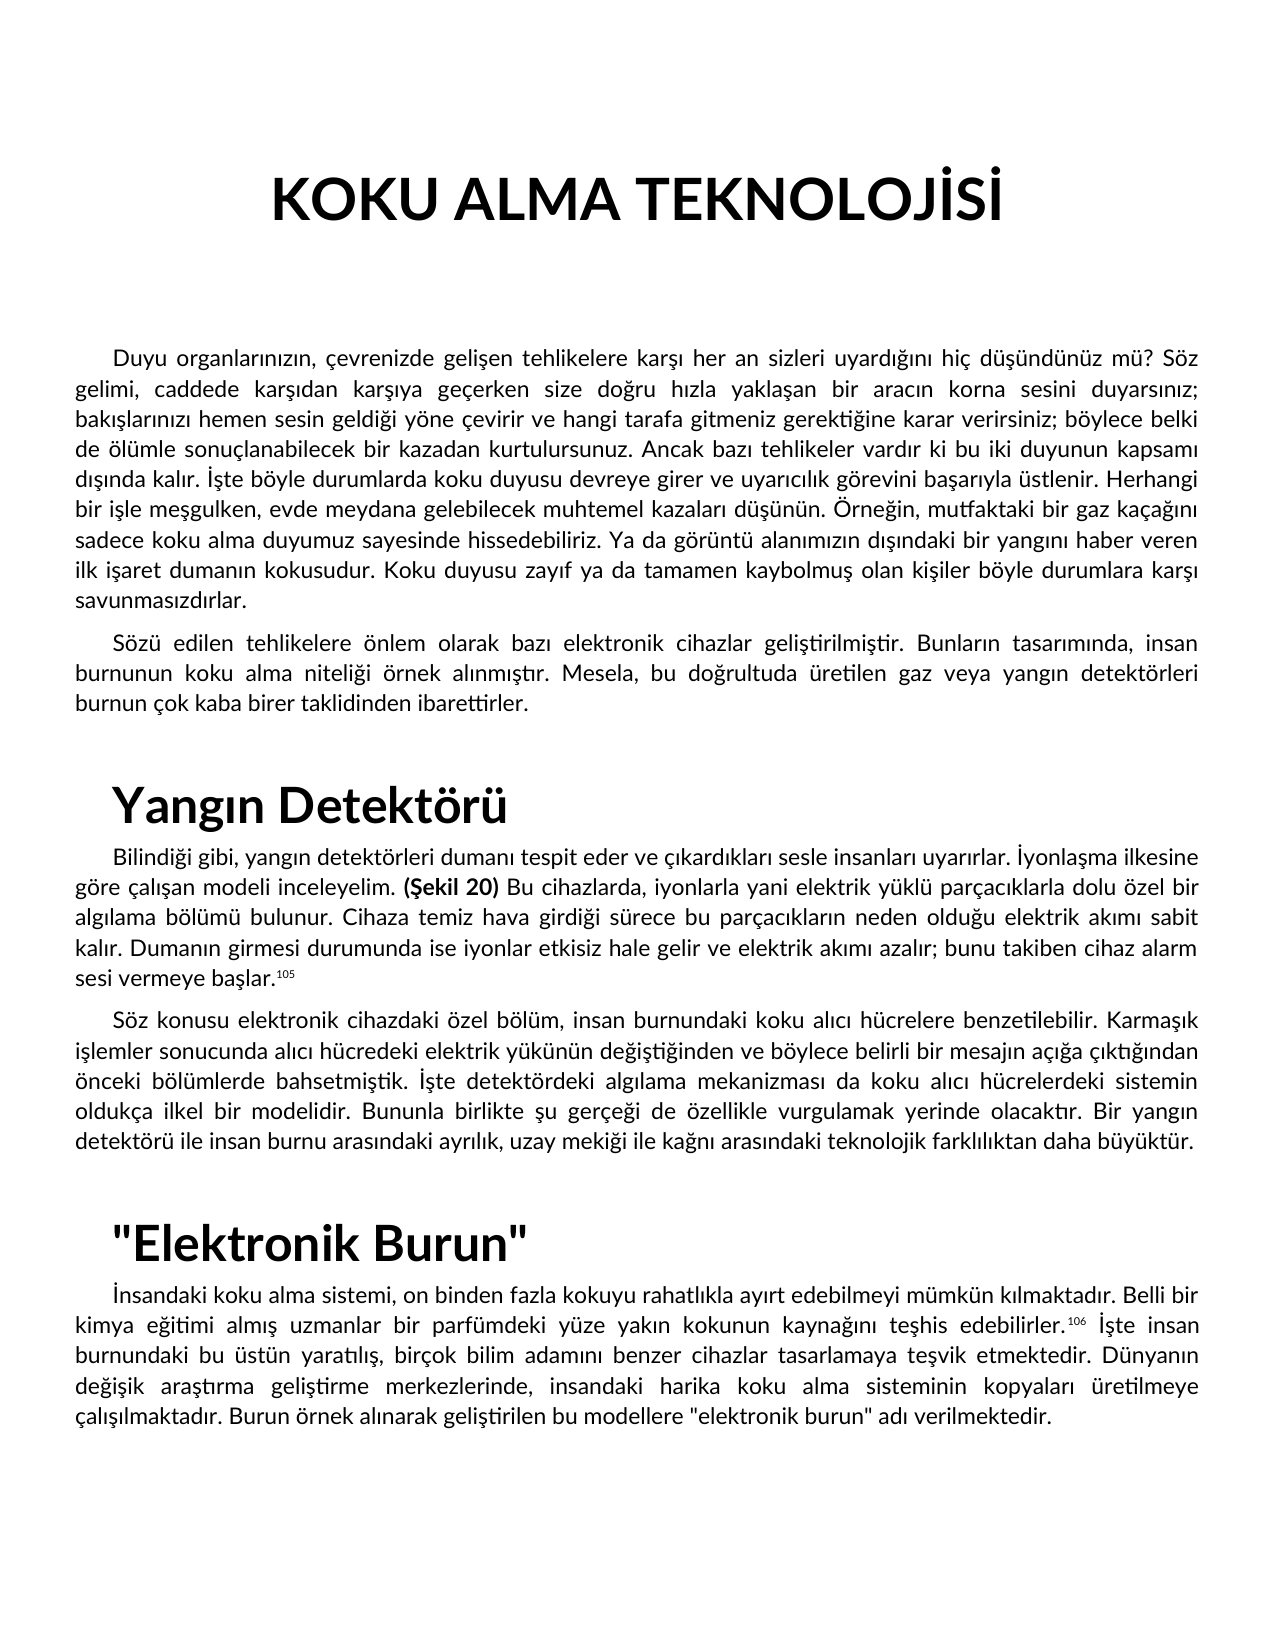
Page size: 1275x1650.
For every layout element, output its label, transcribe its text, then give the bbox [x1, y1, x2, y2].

text Söz konusu elektronik cihazdaki özel bölüm, insan burnundaki koku alıcı hücrelere benzetilebilir. Karmaşık işlemler sonucunda alıcı hücredeki elektrik yükünün değiştiğinden ve böylece belirli bir mesajın açığa çıktığından önceki bölümlerde bahsetmiştik. İşte detektördeki algılama mekanizması da koku alıcı hücrelerdeki sistemin oldukça ilkel bir modelidir. Bununla birlikte şu gerçeği de özellikle vurgulamak yerinde olacaktır. Bir yangın detektörü ile insan burnu arasındaki ayrılık, uzay mekiği ile kağnı arasındaki teknolojik farklılıktan daha büyüktür. [75, 1006, 1200, 1154]
text Duyu organlarınızın, çevrenizde gelişen tehlikelere karşı her an sizleri uyardığını hiç düşündünüz mü? Söz gelimi, caddede karşıdan karşıya geçerken size doğru hızla yaklaşan bir aracın korna sesini duyarsınız; bakışlarınızı hemen sesin geldiği yöne çevirir ve hangi tarafa gitmeniz gerektiğine karar verirsiniz; böylece belki de ölümle sonuçlanabilecek bir kazadan kurtulursunuz. Ancak bazı tehlikeler vardır ki bu iki duyunun kapsamı dışında kalır. İşte böyle durumlarda koku duyusu devreye girer ve uyarıcılık görevini başarıyla üstlenir. Herhangi bir işle meşgulken, evde meydana gelebilecek muhtemel kazaları düşünün. Örneğin, mutfaktaki bir gaz kaçağını sadece koku alma duyumuz sayesinde hissedebiliriz. Ya da görüntü alanımızın dışındaki bir yangını haber veren ilk işaret dumanın kokusudur. Koku duyusu zayıf ya da tamamen kaybolmuş olan kişiler böyle durumlara karşı savunmasızdırlar. [75, 344, 1200, 613]
subtitle KOKU ALMA TEKNOLOJİSİ [75, 162, 1200, 232]
text İnsandaki koku alma sistemi, on binden fazla kokuyu rahatlıkla ayırt edebilmeyi mümkün kılmaktadır. Belli bir kimya eğitimi almış uzmanlar bir parfümdeki yüze yakın kokunun kaynağını teşhis edebilirler.106 İşte insan burnundaki bu üstün yaratılış, birçok bilim adamını benzer cihazlar tasarlamaya teşvik etmektedir. Dünyanın değişik araştırma geliştirme merkezlerinde, insandaki harika koku alma sisteminin kopyaları üretilmeye çalışılmaktadır. Burun örnek alınarak geliştirilen bu modellere "elektronik burun" adı verilmektedir. [75, 1281, 1200, 1429]
text Bilindiği gibi, yangın detektörleri dumanı tespit eder ve çıkardıkları sesle insanları uyarırlar. İyonlaşma ilkesine göre çalışan modeli inceleyelim. (Şekil 20) Bu cihazlarda, iyonlarla yani elektrik yüklü parçacıklarla dolu özel bir algılama bölümü bulunur. Cihaza temiz hava girdiği sürece bu parçacıkların neden olduğu elektrik akımı sabit kalır. Dumanın girmesi durumunda ise iyonlar etkisiz hale gelir ve elektrik akımı azalır; bunu takiben cihaz alarm sesi vermeye başlar.105 [75, 843, 1200, 991]
subtitle "Elektronik Burun" [112, 1212, 1200, 1272]
subtitle Yangın Detektörü [112, 774, 1200, 834]
text Sözü edilen tehlikelere önlem olarak bazı elektronik cihazlar geliştirilmiştir. Bunların tasarımında, insan burnunun koku alma niteliği örnek alınmıştır. Mesela, bu doğrultuda üretilen gaz veya yangın detektörleri burnun çok kaba birer taklidinden ibarettirler. [75, 628, 1200, 716]
